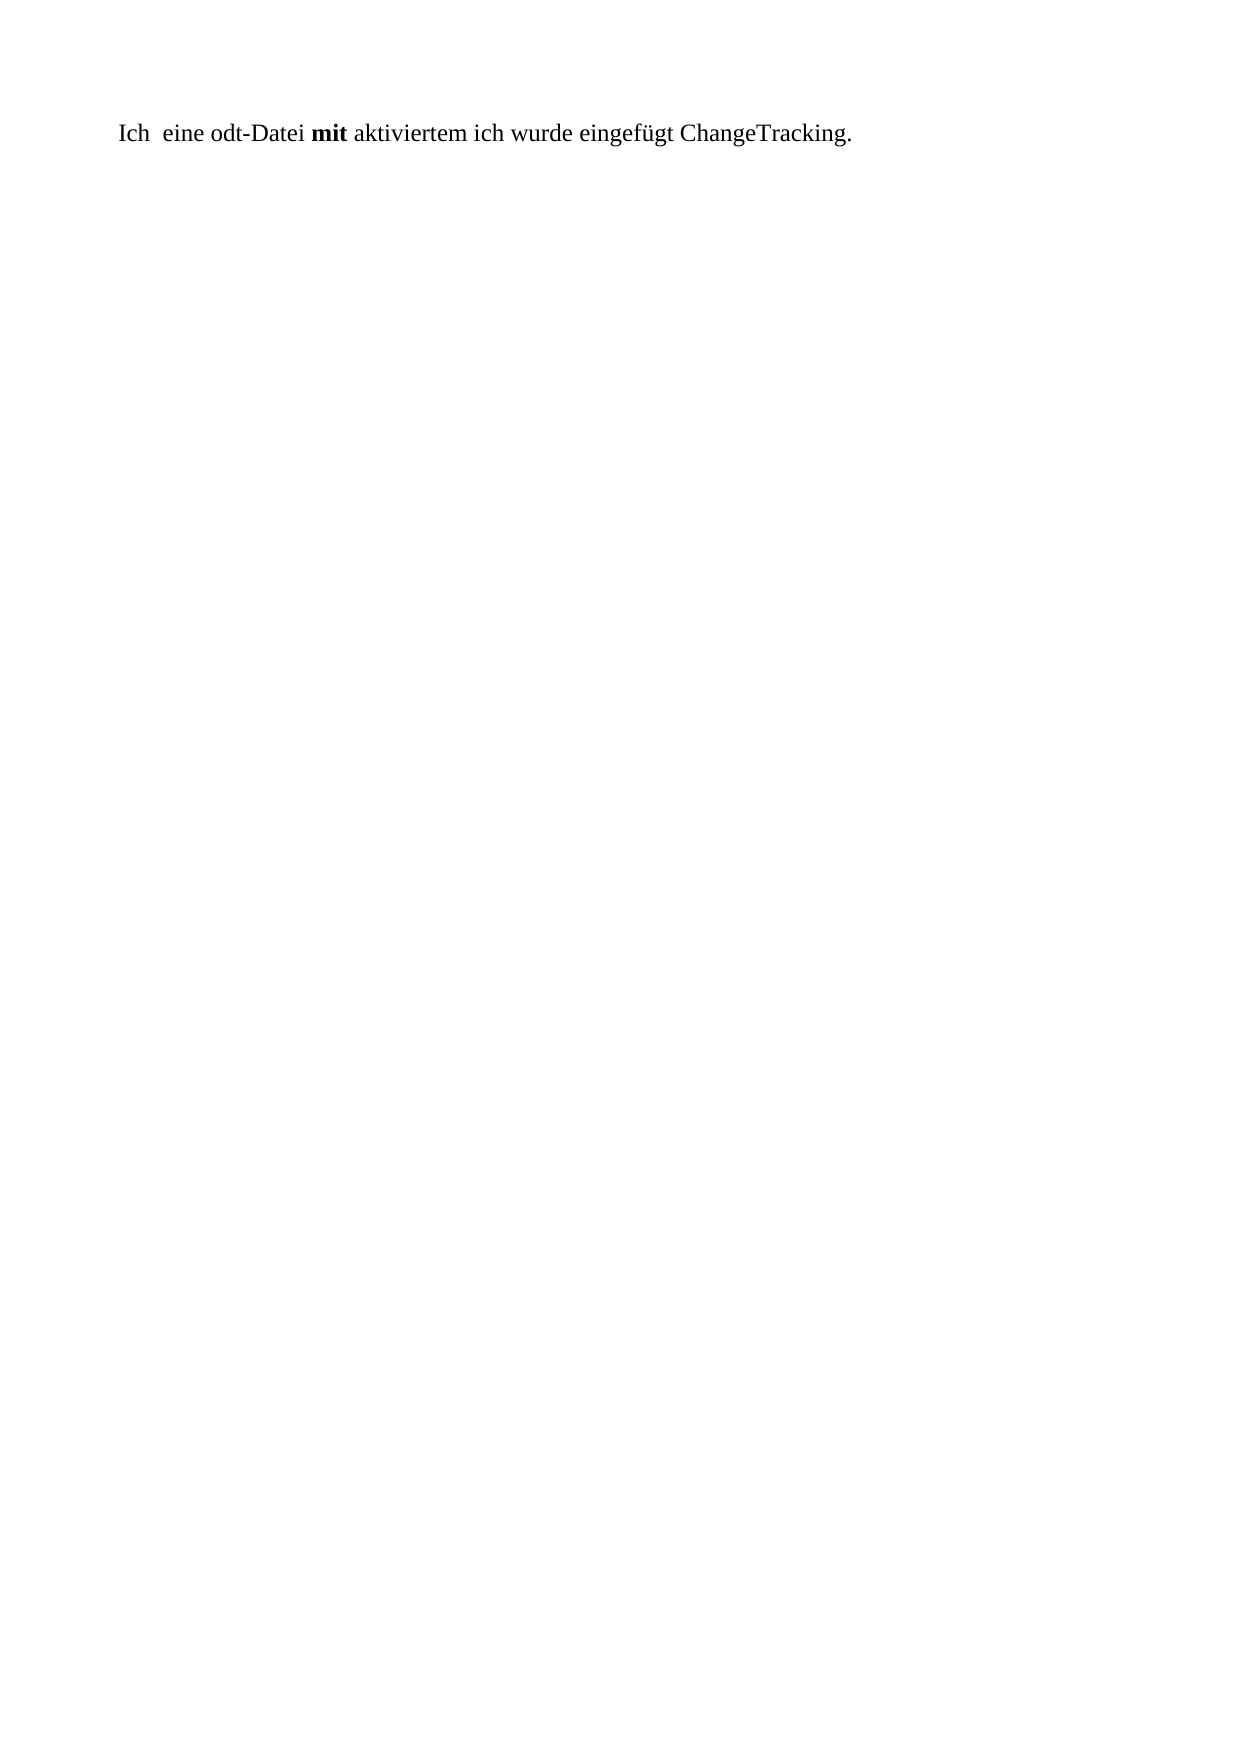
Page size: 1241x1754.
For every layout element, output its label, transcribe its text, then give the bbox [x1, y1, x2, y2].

text Ich eine odt-Datei mit aktiviertem ich wurde eingefügt ChangeTracking. [118, 118, 1122, 147]
